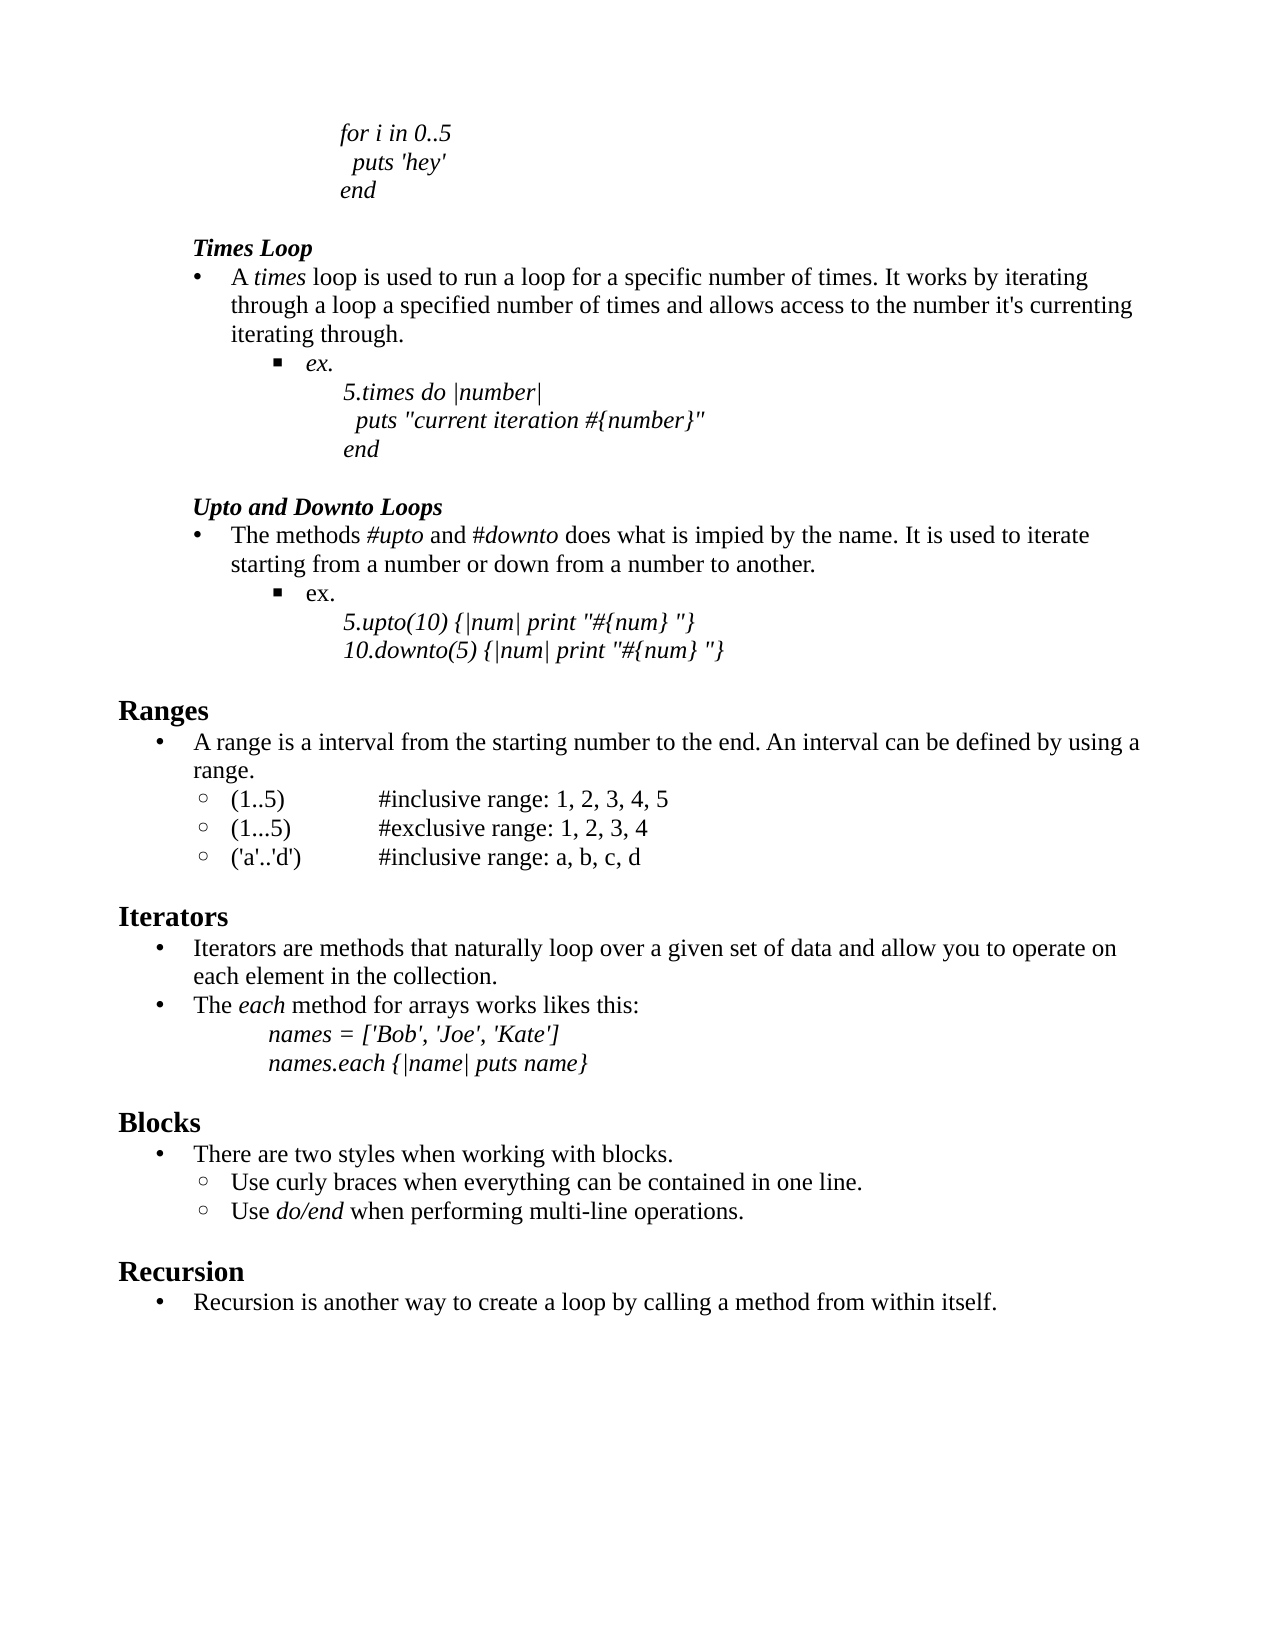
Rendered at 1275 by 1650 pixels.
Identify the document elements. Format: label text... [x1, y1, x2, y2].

list A range is a interval from the starting number to the end. An interval can be defined by using a range. [156, 727, 1157, 784]
text end [118, 176, 1157, 204]
list names.each {|name| puts name} [231, 1048, 1157, 1076]
text puts 'hey' [118, 147, 1157, 176]
text Ranges [118, 693, 1157, 727]
list Use curly braces when everything can be contained in one line. [193, 1167, 1157, 1196]
text Iterators [118, 899, 1157, 933]
list A times loop is used to run a loop for a specific number of times. It works by iterating through a loop a specified number of times and allows access to the number it's currenting iterating through. [193, 262, 1157, 348]
list ex. [268, 578, 1157, 607]
text for i in 0..5 [118, 118, 1157, 147]
list 5.times do |number| [306, 377, 1157, 406]
list The each method for arrays works likes this: [156, 990, 1157, 1019]
list Use do/end when performing multi-line operations. [193, 1196, 1157, 1225]
text Blocks [118, 1105, 1157, 1139]
list names = ['Bob', 'Joe', 'Kate'] [231, 1019, 1157, 1048]
list end [306, 434, 1157, 463]
list (1..5) #inclusive range: 1, 2, 3, 4, 5 [193, 784, 1157, 813]
text Times Loop [118, 233, 1157, 262]
list Recursion is another way to create a loop by calling a method from within itself. [156, 1287, 1157, 1316]
text Recursion [118, 1254, 1157, 1287]
list ex. [268, 348, 1157, 377]
list 5.upto(10) {|num| print "#{num} "} [306, 607, 1157, 636]
list puts "current iteration #{number}" [306, 406, 1157, 434]
list Iterators are methods that naturally loop over a given set of data and allow you to operate on each element in the collection. [156, 933, 1157, 990]
list (1...5) #exclusive range: 1, 2, 3, 4 [193, 813, 1157, 842]
list ('a'..'d') #inclusive range: a, b, c, d [193, 842, 1157, 870]
list 10.downto(5) {|num| print "#{num} "} [306, 636, 1157, 664]
list The methods #upto and #downto does what is impied by the name. It is used to iterate starting from a number or down from a number to another. [193, 521, 1157, 578]
list There are two styles when working with blocks. [156, 1139, 1157, 1167]
text Upto and Downto Loops [118, 492, 1157, 521]
